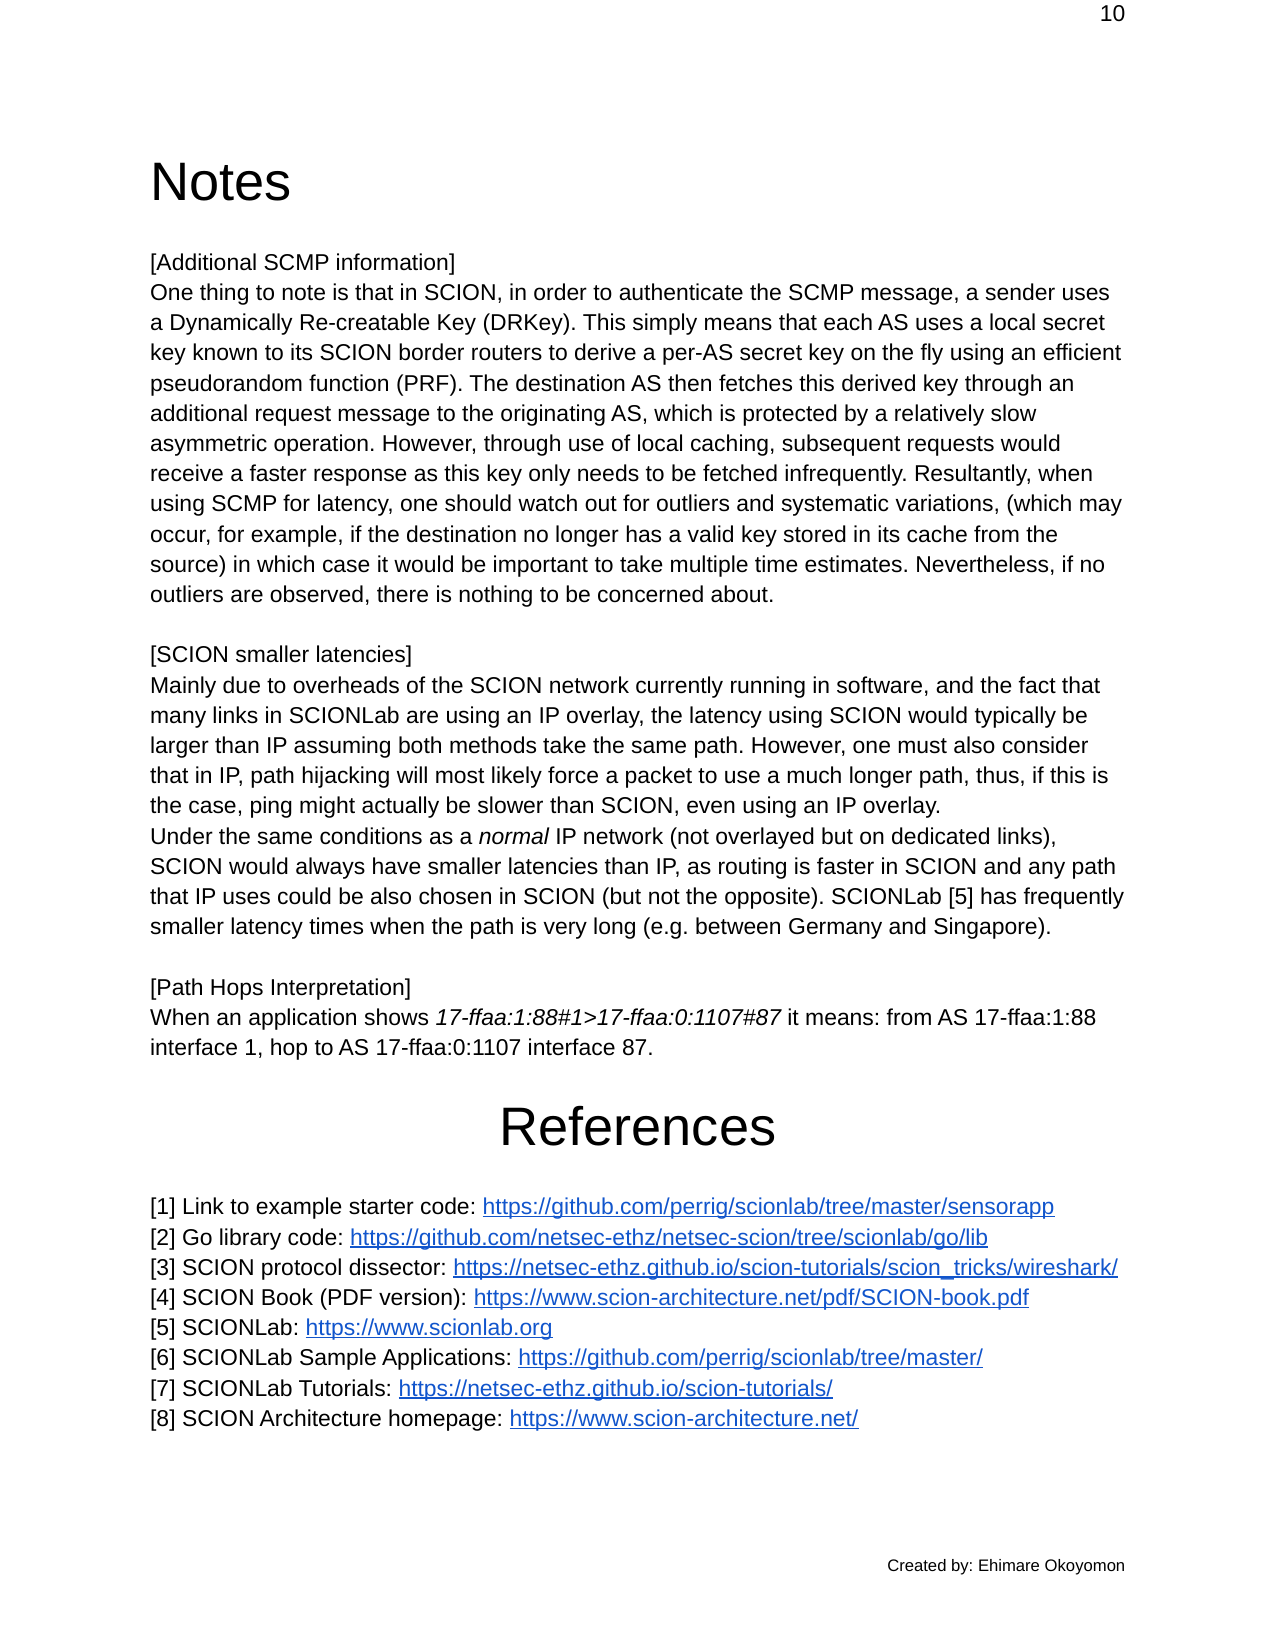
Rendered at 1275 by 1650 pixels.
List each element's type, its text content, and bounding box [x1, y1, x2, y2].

text [7] SCIONLab Tutorials: https://netsec-ethz.github.io/scion-tutorials/ [150, 1374, 1125, 1401]
text [2] Go library code: https://github.com/netsec-ethz/netsec-scion/tree/scionlab/go/lib [150, 1223, 1125, 1250]
text [8] SCION Architecture homepage: https://www.scion-architecture.net/ [150, 1405, 1125, 1431]
title Notes [150, 150, 1125, 212]
subtitle [SCION smaller latencies] [150, 641, 1125, 668]
subtitle [Path Hops Interpretation] [150, 974, 1125, 1000]
title References [150, 1094, 1125, 1157]
text Mainly due to overheads of the SCION network currently running in software, and the fact that many links in SCIONLab are using an IP overlay, the latency using SCION would typically be larger than IP assuming both methods take the same path. However, one must also consider that in IP, path hijacking will most likely force a packet to use a much longer path, thus, if this is the case, ping might actually be slower than SCION, even using an IP overlay. [150, 672, 1125, 819]
text [3] SCION protocol dissector: https://netsec-ethz.github.io/scion-tutorials/scion_tricks/wireshark/ [150, 1254, 1125, 1280]
text When an application shows 17-ffaa:1:88#1>17-ffaa:0:1107#87 it means: from AS 17-ffaa:1:88 interface 1, hop to AS 17-ffaa:0:1107 interface 87. [150, 1004, 1125, 1061]
text Under the same conditions as a normal IP network (not overlayed but on dedicated links), SCION would always have smaller latencies than IP, as routing is faster in SCION and any path that IP uses could be also chosen in SCION (but not the opposite). SCIONLab [5] has frequently smaller latency times when the path is very long (e.g. between Germany and Singapore). [150, 823, 1125, 940]
text [5] SCIONLab: https://www.scionlab.org [150, 1314, 1125, 1341]
text [1] Link to example starter code: https://github.com/perrig/scionlab/tree/master/sensorapp [150, 1193, 1125, 1220]
text [6] SCIONLab Sample Applications: https://github.com/perrig/scionlab/tree/master/ [150, 1344, 1125, 1371]
subtitle [Additional SCMP information] [150, 249, 1125, 275]
text One thing to note is that in SCION, in order to authenticate the SCMP message, a sender uses a Dynamically Re-creatable Key (DRKey). This simply means that each AS uses a local secret key known to its SCION border routers to derive a per-AS secret key on the fly using an efficient pseudorandom function (PRF). The destination AS then fetches this derived key through an additional request message to the originating AS, which is protected by a relatively slow asymmetric operation. However, through use of local caching, subsequent requests would receive a faster response as this key only needs to be fetched infrequently. Resultantly, when using SCMP for latency, one should watch out for outliers and systematic variations, (which may occur, for example, if the destination no longer has a valid key stored in its cache from the source) in which case it would be important to take multiple time estimates. Nevertheless, if no outliers are observed, there is nothing to be concerned about. [150, 279, 1125, 607]
text [4] SCION Book (PDF version): https://www.scion-architecture.net/pdf/SCION-book.pdf [150, 1284, 1125, 1310]
